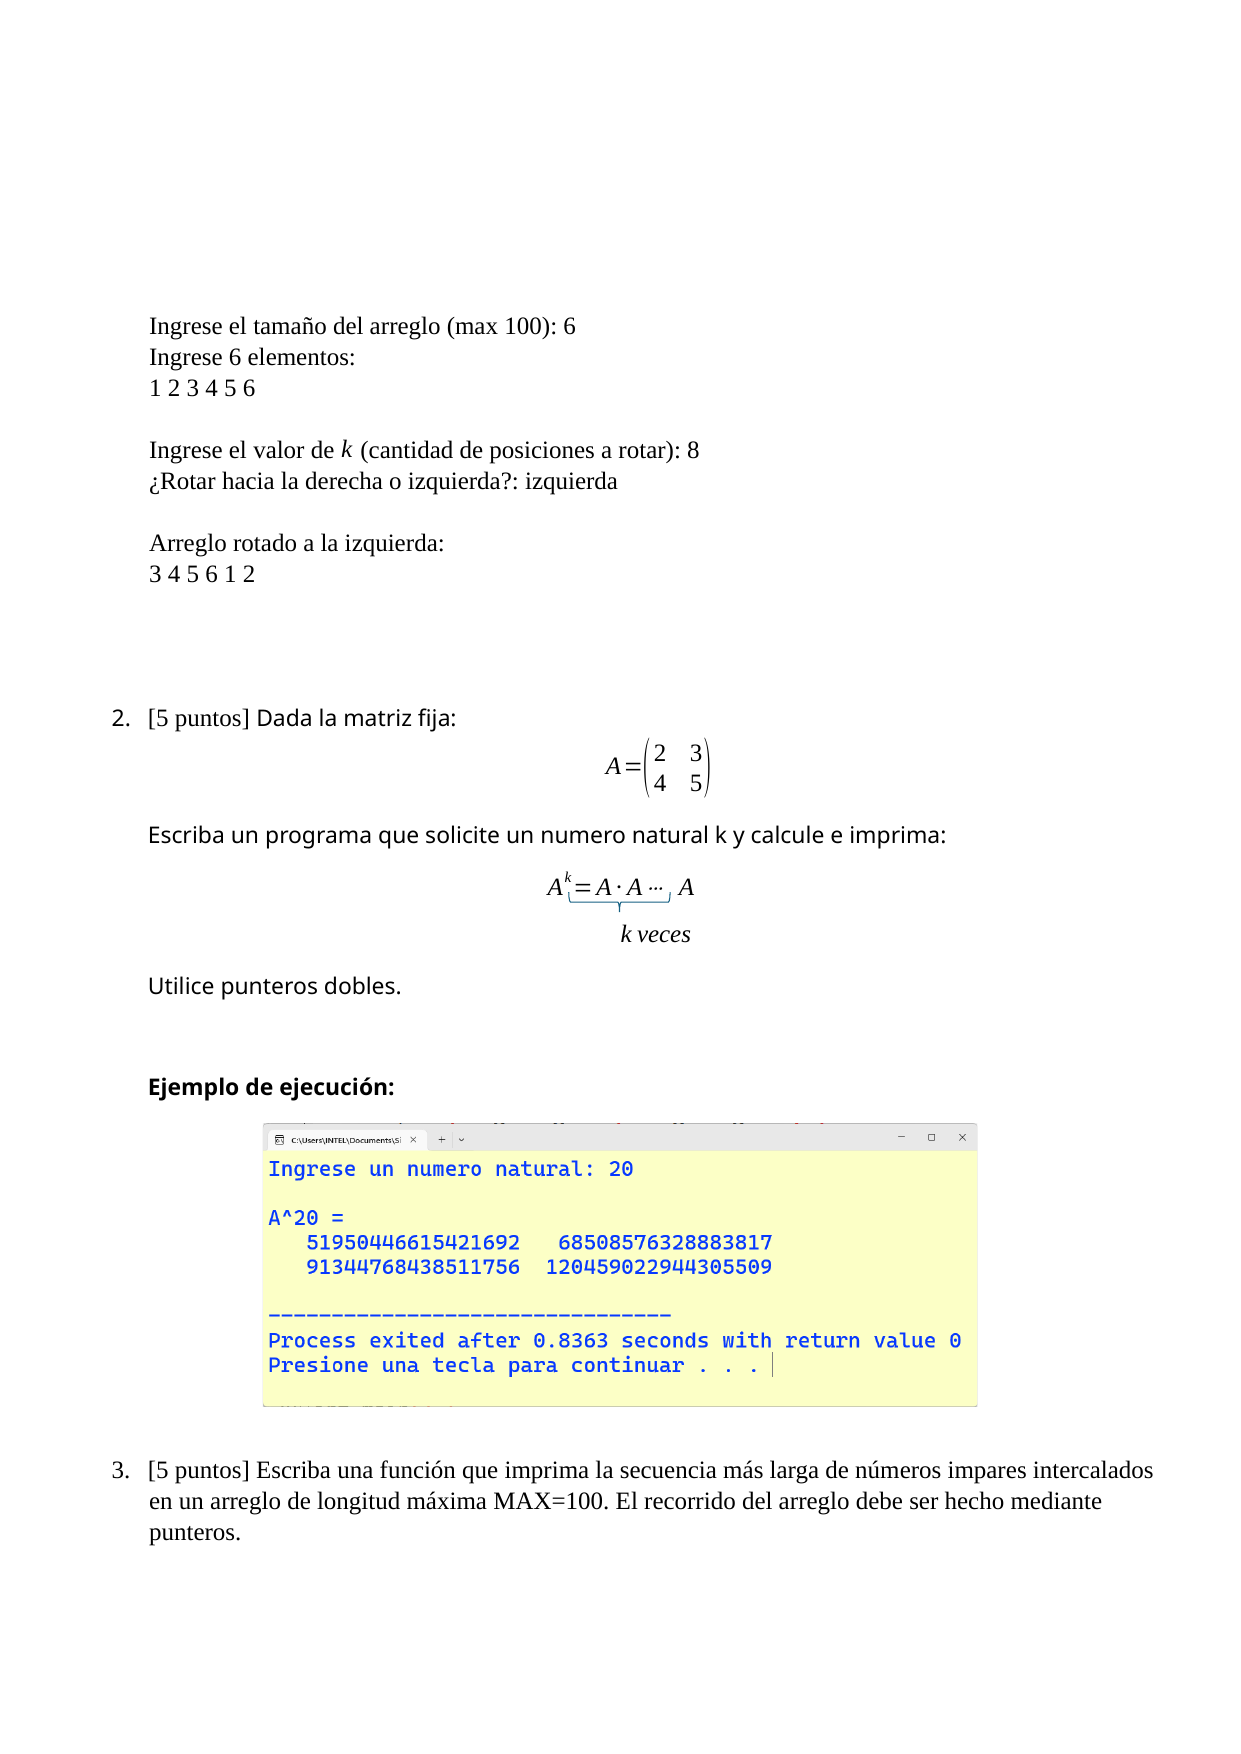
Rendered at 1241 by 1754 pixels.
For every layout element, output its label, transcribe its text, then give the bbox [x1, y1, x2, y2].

text Escriba un programa que solicite un numero natural k y calcule e imprima: [148, 819, 1092, 850]
list Ingrese el valor de (cantidad de posiciones a rotar): 8 [149, 435, 1166, 464]
text Ejemplo de ejecución: [148, 1071, 1092, 1102]
list 1 2 3 4 5 6 [149, 373, 1166, 402]
list [5 puntos] Escriba una función que imprima la secuencia más larga de números impares intercalados en un arreglo de longitud máxima MAX=100. El recorrido del arreglo debe ser hecho mediante punteros. [111, 1455, 1166, 1546]
list ¿Rotar hacia la derecha o izquierda?: izquierda [149, 466, 1166, 495]
list Arreglo rotado a la izquierda: [149, 528, 1166, 557]
list [5 puntos] Dada la matriz fija: [111, 702, 1166, 733]
picture [262, 1123, 978, 1407]
text Utilice punteros dobles. [148, 970, 1092, 1001]
list Ingrese 6 elementos: [149, 342, 1166, 371]
list Ingrese el tamaño del arreglo (max 100): 6 [149, 311, 1166, 339]
list 3 4 5 6 1 2 [149, 559, 1166, 588]
